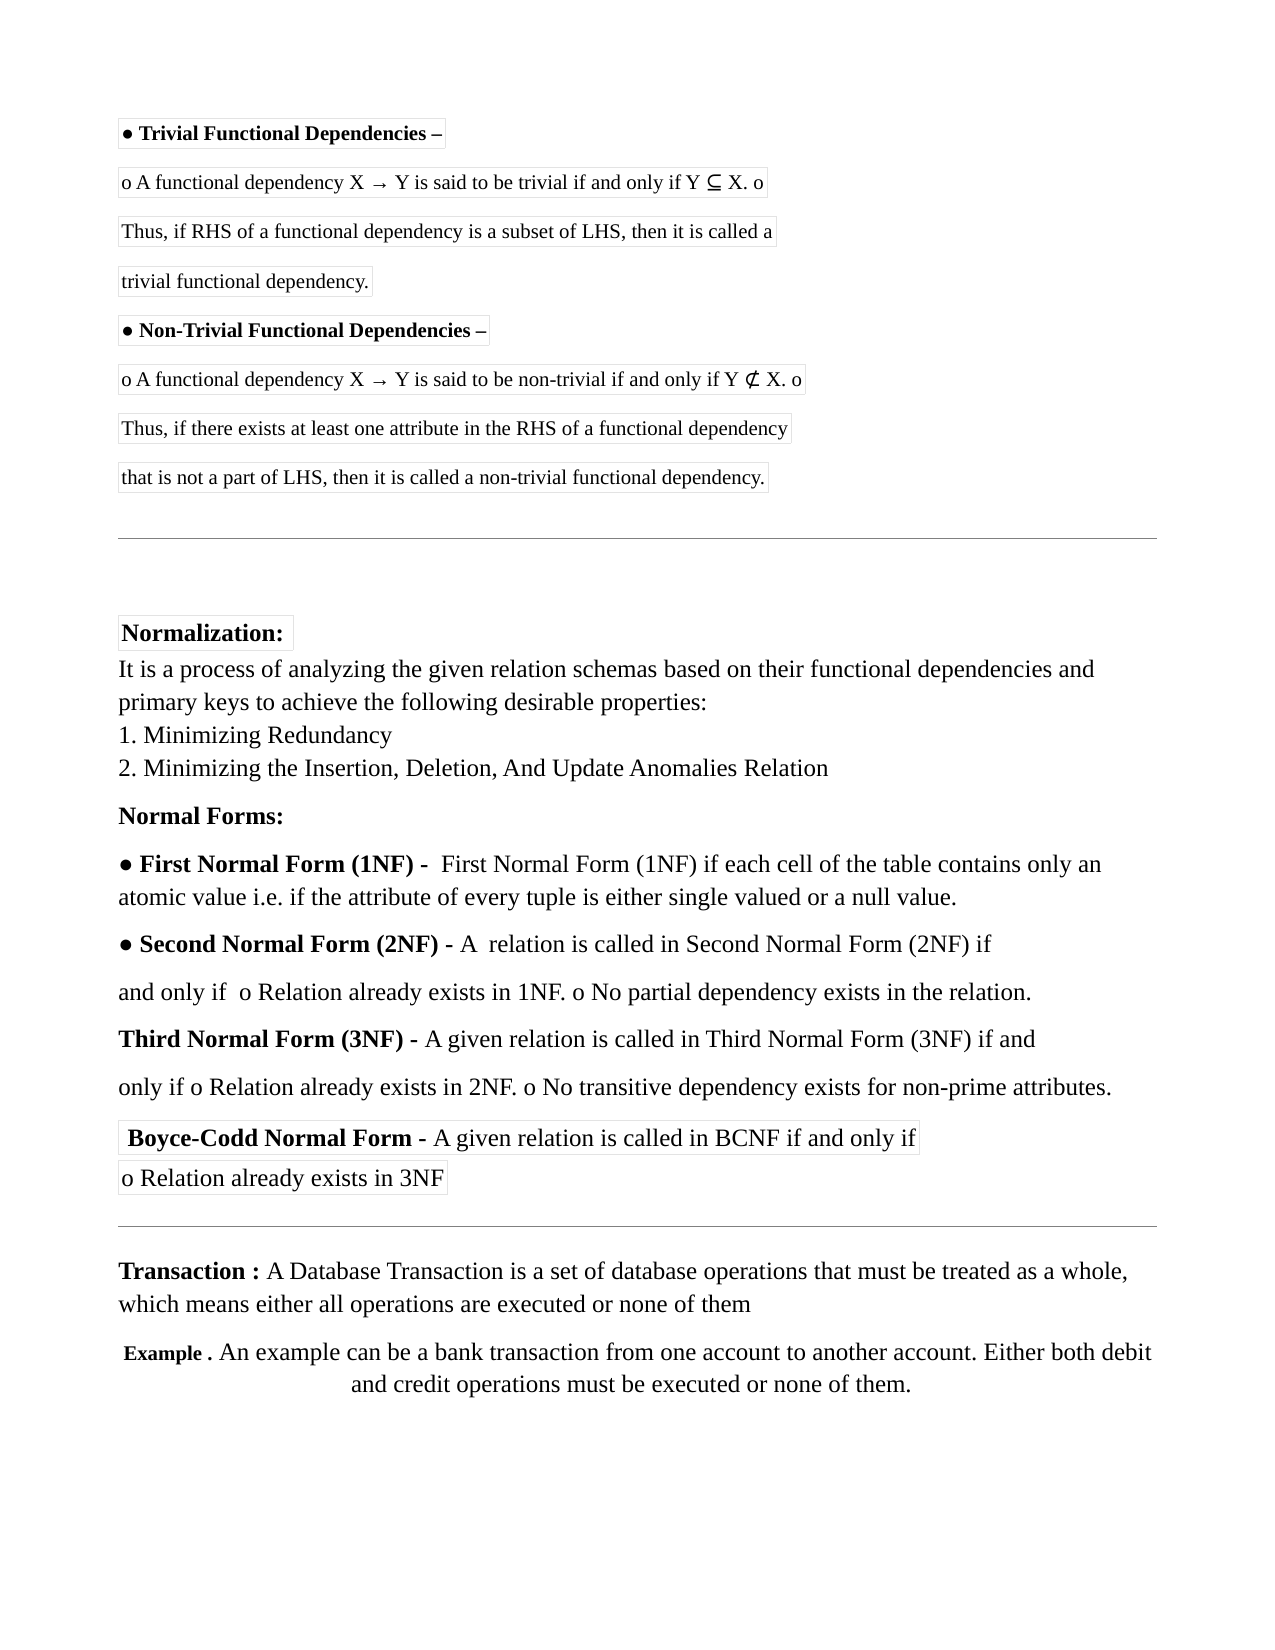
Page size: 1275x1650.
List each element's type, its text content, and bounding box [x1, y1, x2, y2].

text o A functional dependency X → Y is said to be trivial if and only if Y ⊆ X. o [119, 168, 767, 197]
text ● Non-Trivial Functional Dependencies – [119, 316, 489, 345]
text [792, 413, 1157, 443]
text [768, 167, 1157, 197]
text trivial functional dependency. [119, 267, 372, 296]
text [806, 364, 1157, 394]
text only if o Relation already exists in 2NF. o No transitive dependency exists for non-prime attributes. [118, 1072, 1157, 1101]
text ● Second Normal Form (2NF) - A relation is called in Second Normal Form (2NF) if [118, 929, 1157, 958]
text ● Trivial Functional Dependencies – [119, 119, 445, 148]
text Thus, if there exists at least one attribute in the RHS of a functional dependency [119, 414, 791, 443]
text Third Normal Form (3NF) - A given relation is called in Third Normal Form (3NF) if and [118, 1024, 1157, 1053]
text [373, 266, 1157, 296]
text ● First Normal Form (1NF) - First Normal Form (1NF) if each cell of the table contains only an atomic value i.e. if the attribute of every tuple is either single valued or a null value. [118, 849, 1157, 910]
text Boyce-Codd Normal Form - A given relation is called in BCNF if and only if [119, 1121, 919, 1154]
text [448, 1160, 1157, 1194]
text o A functional dependency X → Y is said to be non-trivial if and only if Y ⊄ X. o [119, 365, 805, 394]
text Thus, if RHS of a functional dependency is a subset of LHS, then it is called a [119, 217, 776, 246]
text [920, 1120, 1157, 1154]
text Normal Forms: [118, 801, 1157, 830]
text that is not a part of LHS, then it is called a non-trivial functional dependency. [119, 463, 768, 492]
text [446, 118, 1157, 148]
text [769, 462, 1157, 492]
text Transaction : A Database Transaction is a set of database operations that must be treated as a whole, which means either all operations are executed or none of them [118, 1256, 1157, 1318]
text o Relation already exists in 3NF [119, 1161, 447, 1194]
text Example . An example can be a bank transaction from one account to another account. Either both debit and credit operations must be executed or none of them. [118, 1337, 1157, 1398]
text [777, 216, 1157, 247]
text [490, 315, 1157, 345]
text and only if o Relation already exists in 1NF. o No partial dependency exists in the relation. [118, 977, 1157, 1006]
text Normalization: It is a process of analyzing the given relation schemas based on their functional dependencies and primary keys to achieve the following desirable properties: 1. Minimizing Redundancy 2. Minimizing the Insertion, Deletion, And Update Anomalies Relation [118, 615, 1157, 782]
